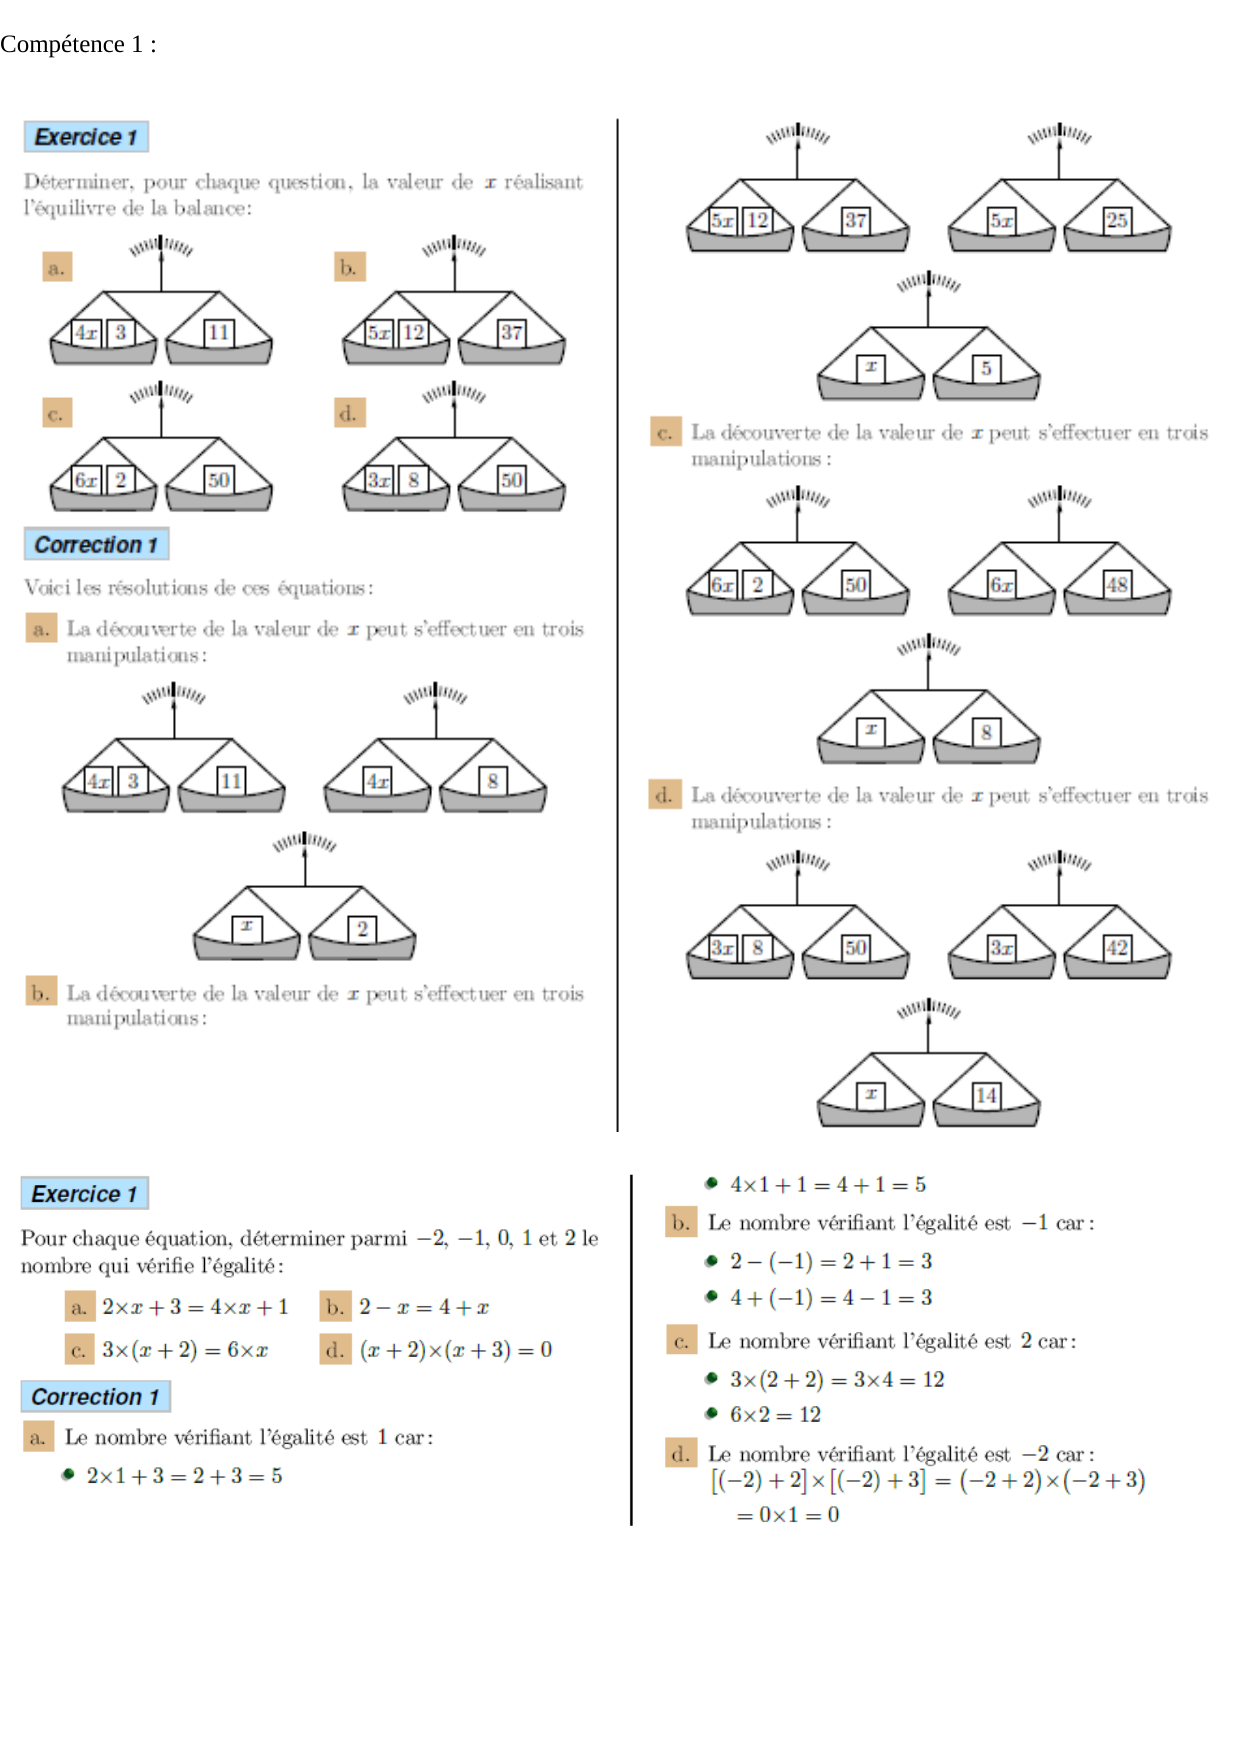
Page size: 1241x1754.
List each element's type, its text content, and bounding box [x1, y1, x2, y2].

text Compétence 1 : [0, 29, 1240, 57]
picture [0, 80, 1241, 1539]
